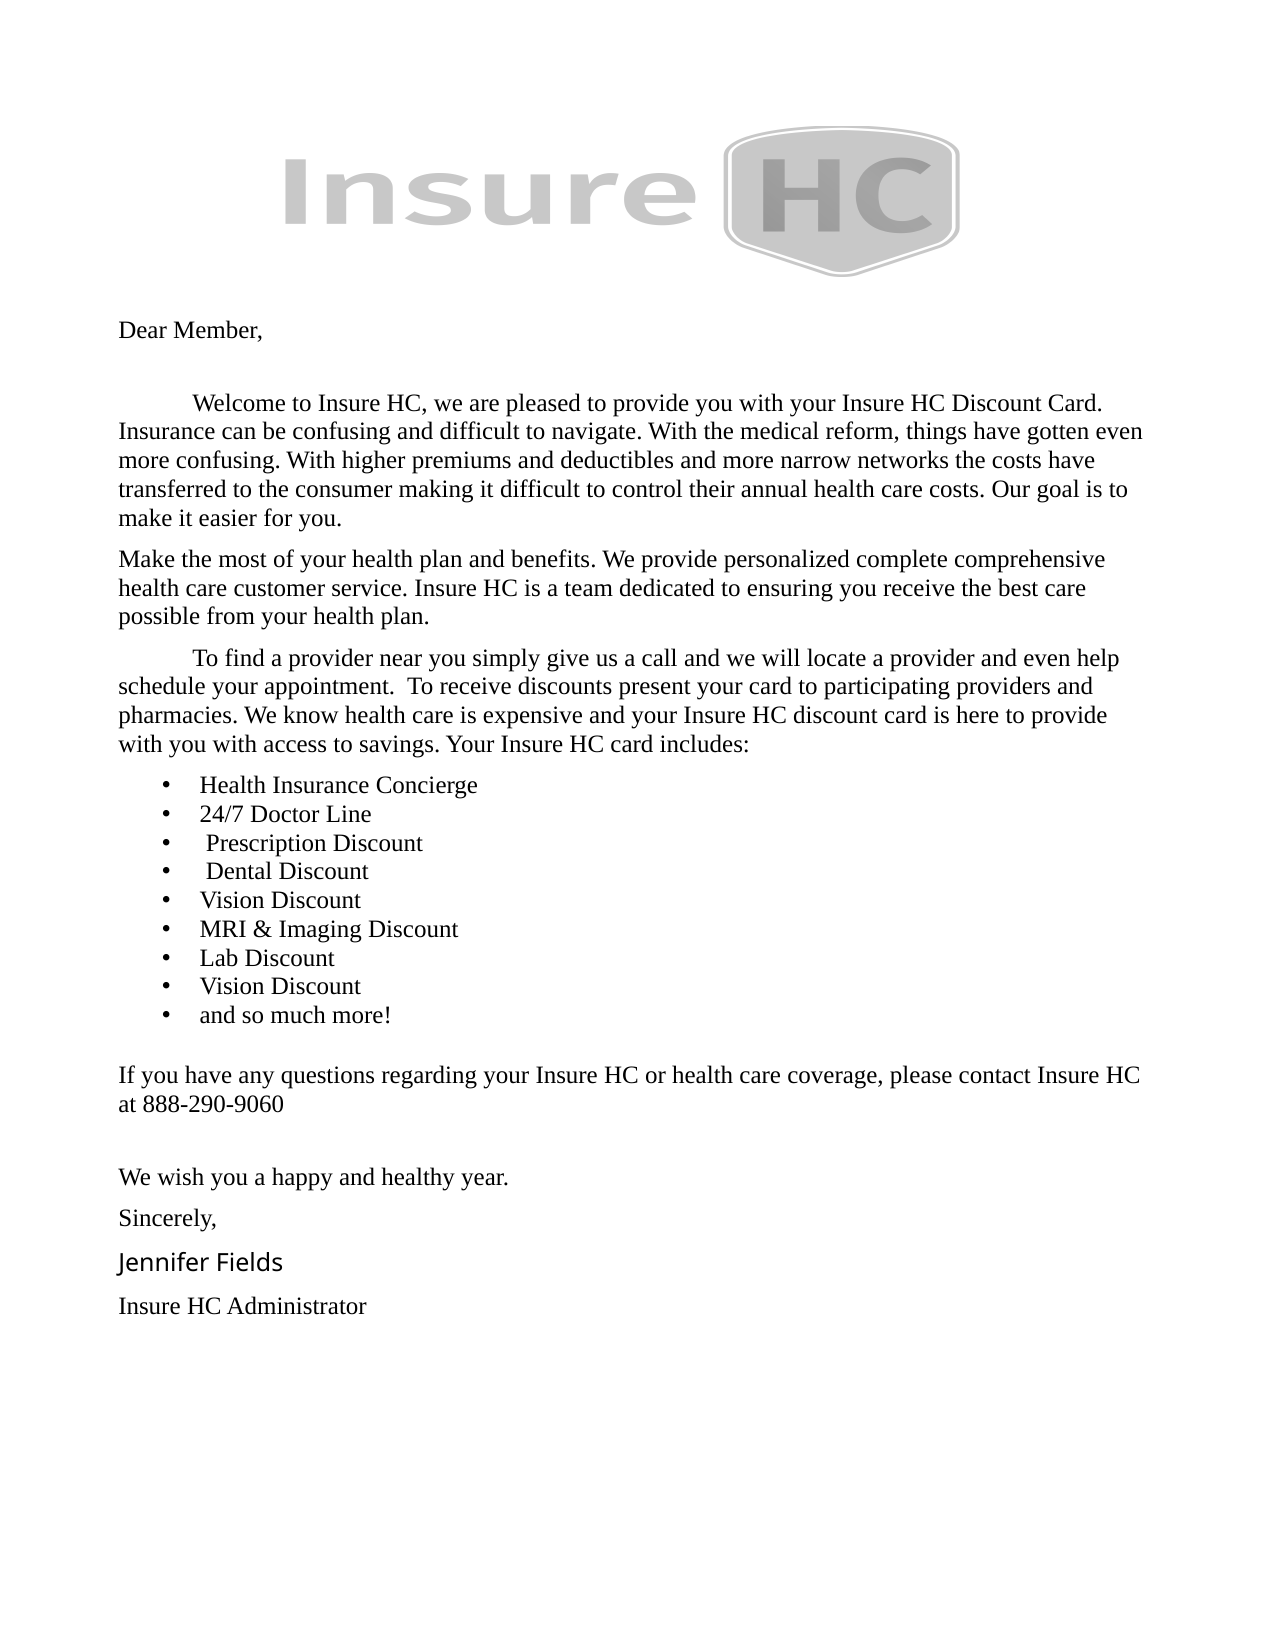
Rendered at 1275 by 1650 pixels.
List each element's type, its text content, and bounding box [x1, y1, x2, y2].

list Dental Discount [162, 856, 1157, 885]
text Insure HC Administrator [118, 1291, 1157, 1320]
text Sincerely, [118, 1203, 1157, 1232]
text If you have any questions regarding your Insure HC or health care coverage, please contact Insure HC at 888-290-9060 [118, 1061, 1157, 1118]
list Lab Discount [162, 943, 1157, 971]
list MRI & Imaging Discount [162, 914, 1157, 943]
list and so much more! [162, 1000, 1157, 1029]
text To find a provider near you simply give us a call and we will locate a provider and even help schedule your appointment. To receive discounts present your card to participating providers and pharmacies. We know health care is expensive and your Insure HC discount card is here to provide with you with access to savings. Your Insure HC card includes: [118, 643, 1157, 758]
text Make the most of your health plan and benefits. We provide personalized complete comprehensive health care customer service. Insure HC is a team dedicated to ensuring you receive the best care possible from your health plan. [118, 544, 1157, 630]
text We wish you a happy and healthy year. [118, 1162, 1157, 1191]
text Jennifer Fields [118, 1245, 1157, 1279]
list Health Insurance Concierge [162, 770, 1157, 799]
list 24/7 Doctor Line [162, 799, 1157, 828]
text Welcome to Insure HC, we are pleased to provide you with your Insure HC Discount Card. Insurance can be confusing and difficult to navigate. With the medical reform, things have gotten even more confusing. With higher premiums and deductibles and more narrow networks the costs have transferred to the consumer making it difficult to control their annual health care costs. Our goal is to make it easier for you. [118, 388, 1157, 531]
text Dear Member, [118, 315, 1157, 343]
list Prescription Discount [162, 828, 1157, 856]
list Vision Discount [162, 971, 1157, 1000]
list Vision Discount [162, 885, 1157, 914]
